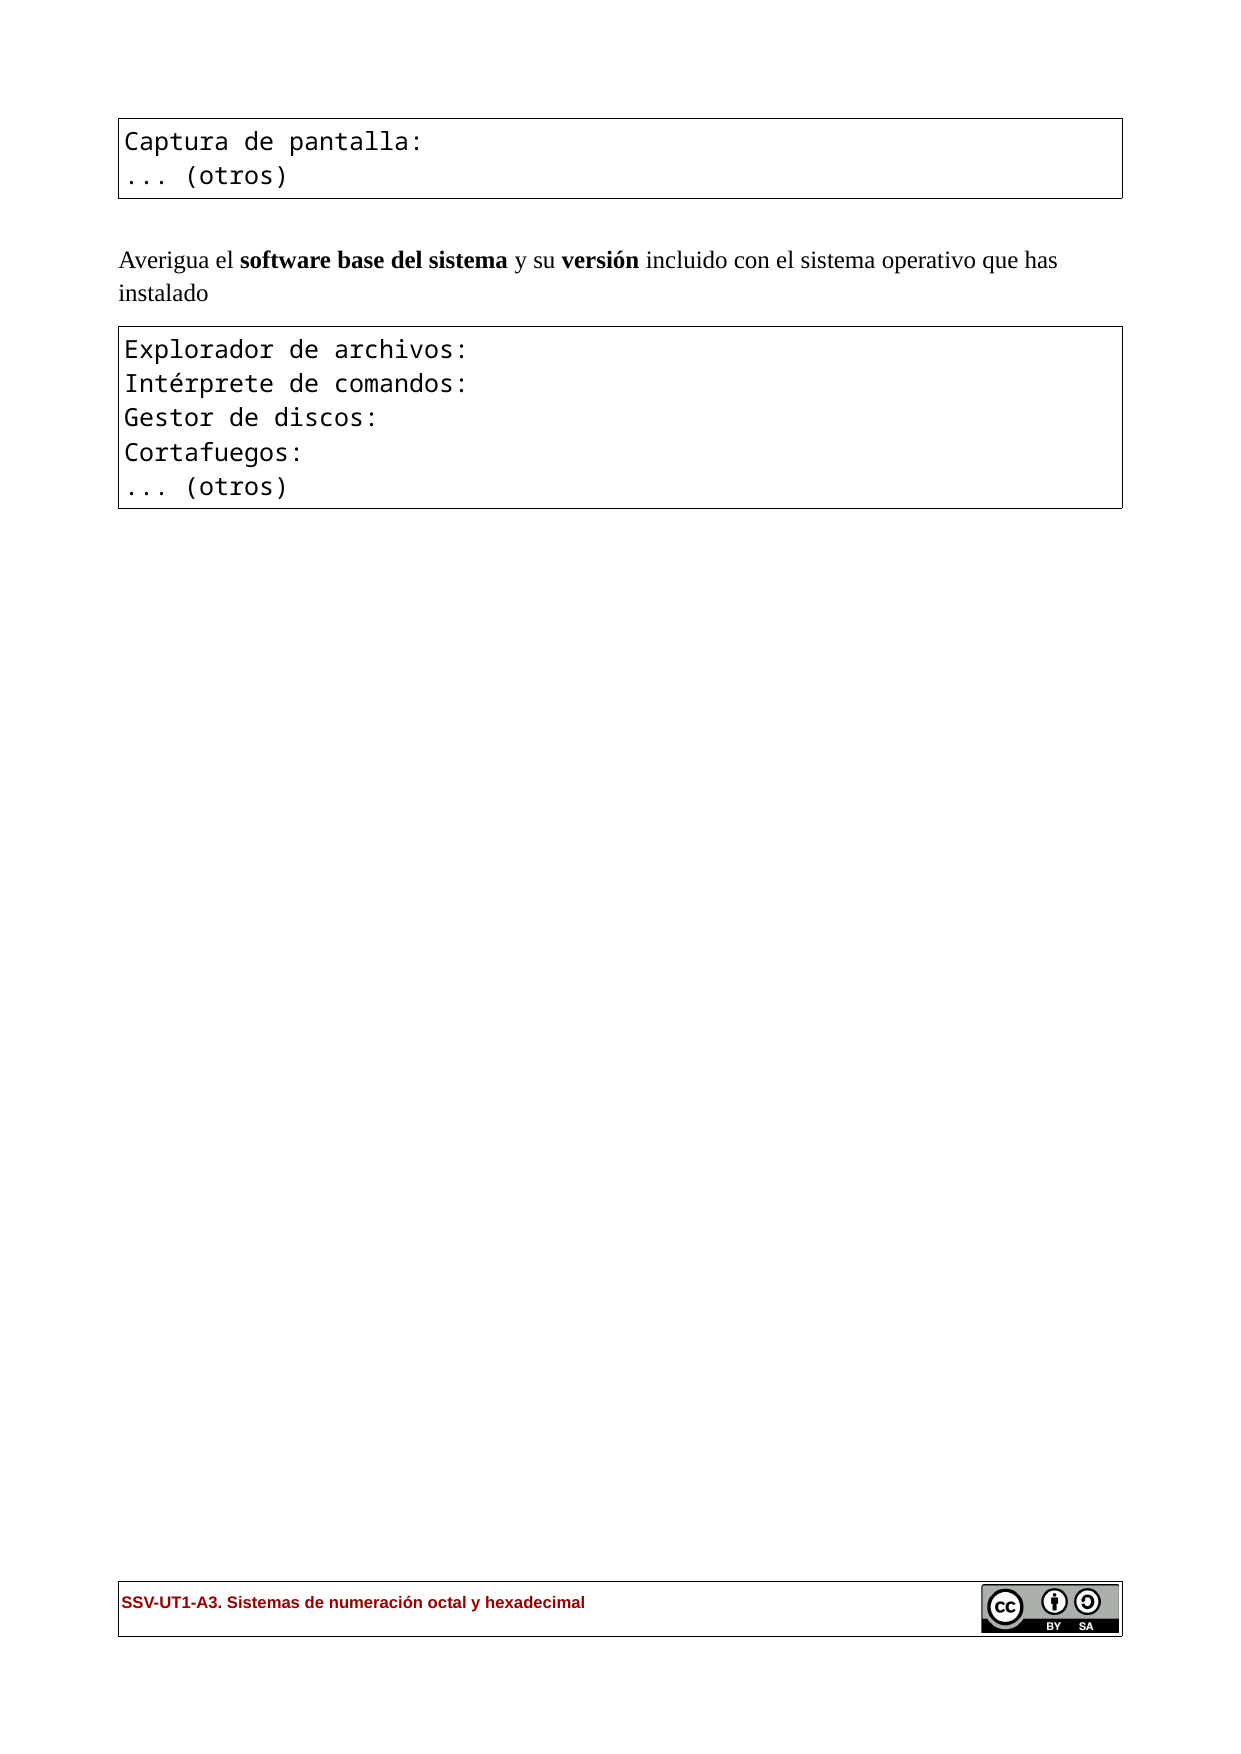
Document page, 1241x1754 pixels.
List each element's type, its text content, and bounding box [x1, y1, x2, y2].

table_header Explorador de archivos: Intérprete de comandos: Gestor de discos: Cortafuegos: ... (otros) [119, 327, 1122, 508]
table_header Captura de pantalla: ... (otros) [119, 119, 1122, 198]
picture [981, 1584, 1119, 1633]
text Averigua el software base del sistema y su versión incluido con el sistema operativo que has instalado [118, 246, 1122, 307]
